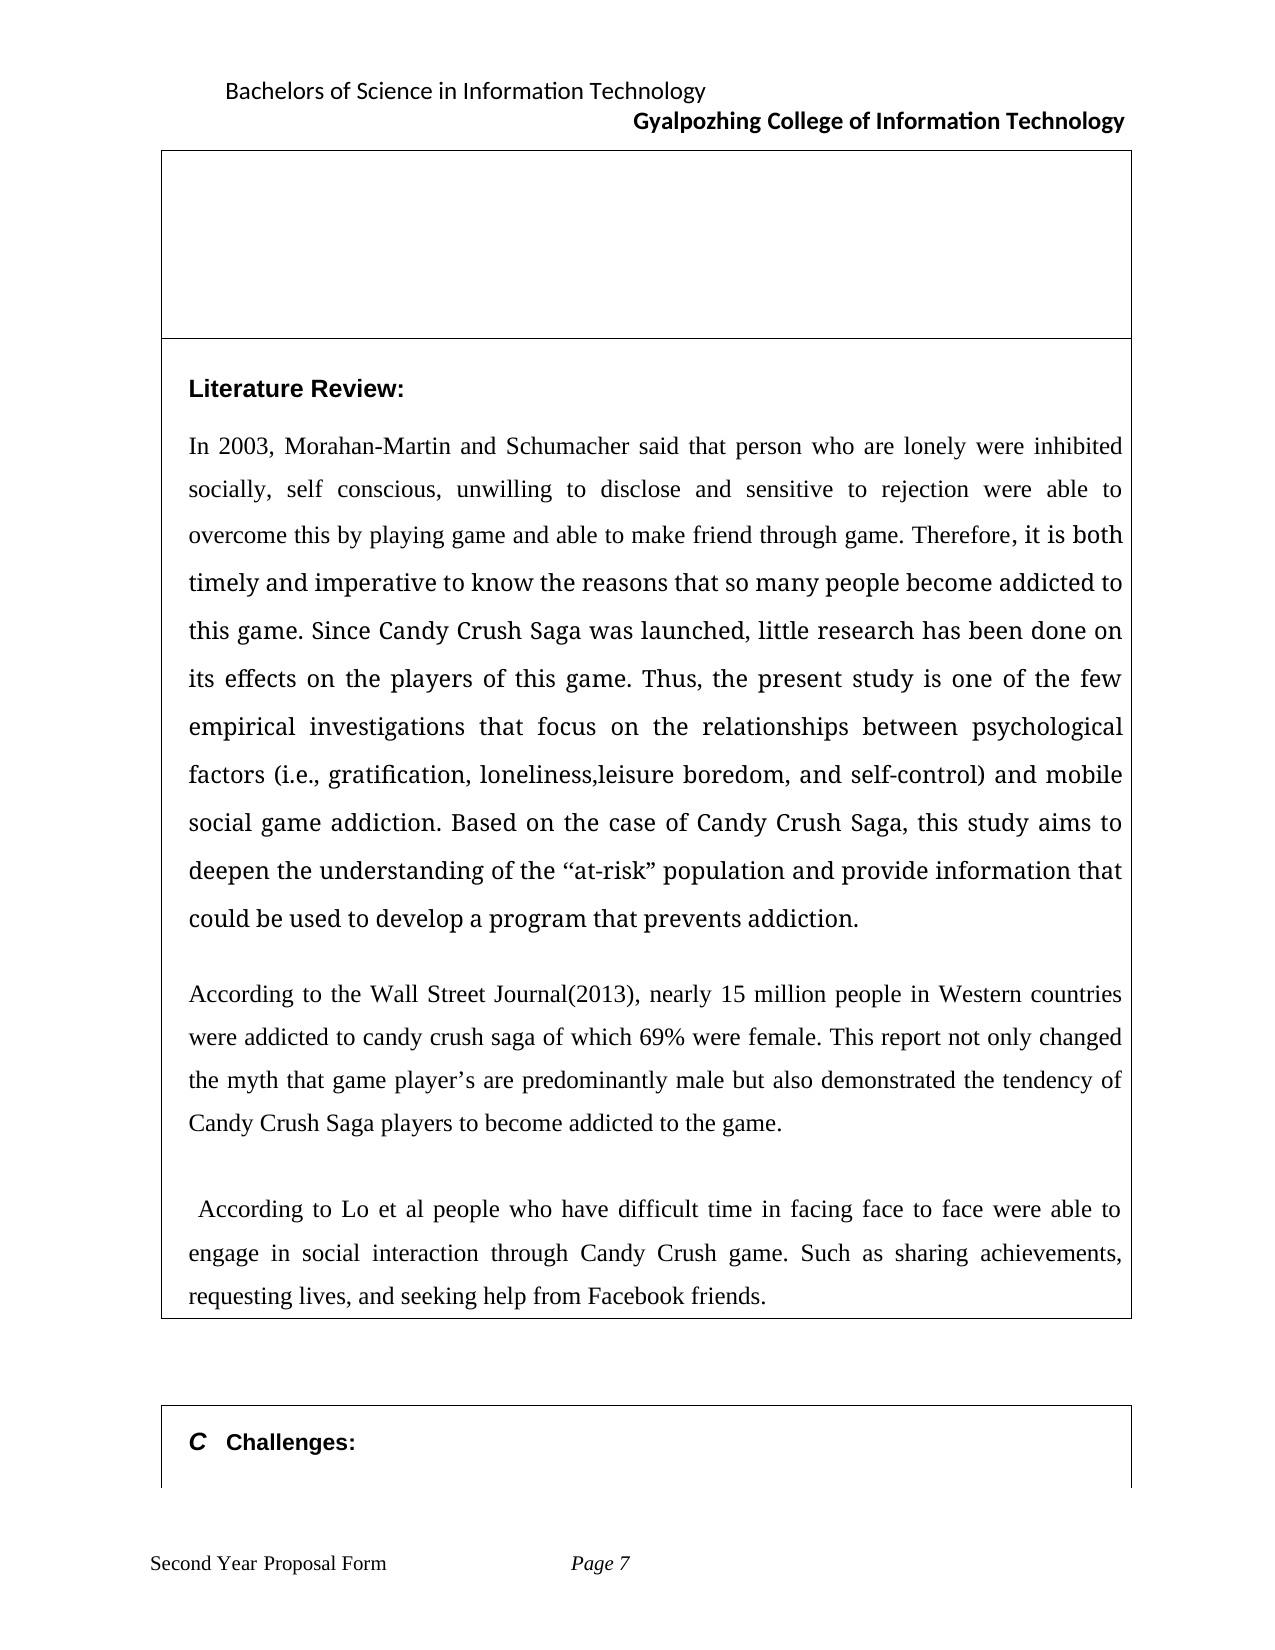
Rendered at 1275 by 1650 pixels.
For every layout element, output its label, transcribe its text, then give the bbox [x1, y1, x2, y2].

table_header [162, 151, 1131, 338]
table_header Challenges: Completion of task on time. Player may not like my game. Since I am new to this field I may not able to put the features that player might require in candy game and graphic will be low compare to another candy game so because of this player may not like my game. To put sound effect in Candy game will be difficult. Usually in candy game if three pair of same candy are match then candy is remove so in this time their need to be sound effect so it will be very difficult to put at exactly at particular time. To create different level for candy game in this semester will be different. Since we have only 6 month to build fully functional app on top of that I am new to app development so to develop different level will be difficult. [162, 1406, 1131, 1488]
table_cell Literature Review: In 2003, Morahan-Martin and Schumacher said that person who are lonely were inhibited socially, self conscious, unwilling to disclose and sensitive to rejection were able to overcome this by playing game and able to make friend through game. Therefore, it is both timely and imperative to know the reasons that so many people become addicted to this game. Since Candy Crush Saga was launched, little research has been done on its effects on the players of this game. Thus, the present study is one of the few empirical investigations that focus on the relationships between psychological factors (i.e., gratification, loneliness,leisure boredom, and self-control) and mobile social game addiction. Based on the case of Candy Crush Saga, this study aims to deepen the understanding of the ‘‘at-risk” population and provide information that could be used to develop a program that prevents addiction. According to the Wall Street Journal(2013), nearly 15 million people in Western countries were addicted to candy crush saga of which 69% were female. This report not only changed the myth that game player’s are predominantly male but also demonstrated the tendency of Candy Crush Saga players to become addicted to the game. According to Lo et al people who have difficult time in facing face to face were able to engage in social interaction through Candy Crush game. Such as sharing achievements, requesting lives, and seeking help from Facebook friends. [162, 339, 1131, 1318]
